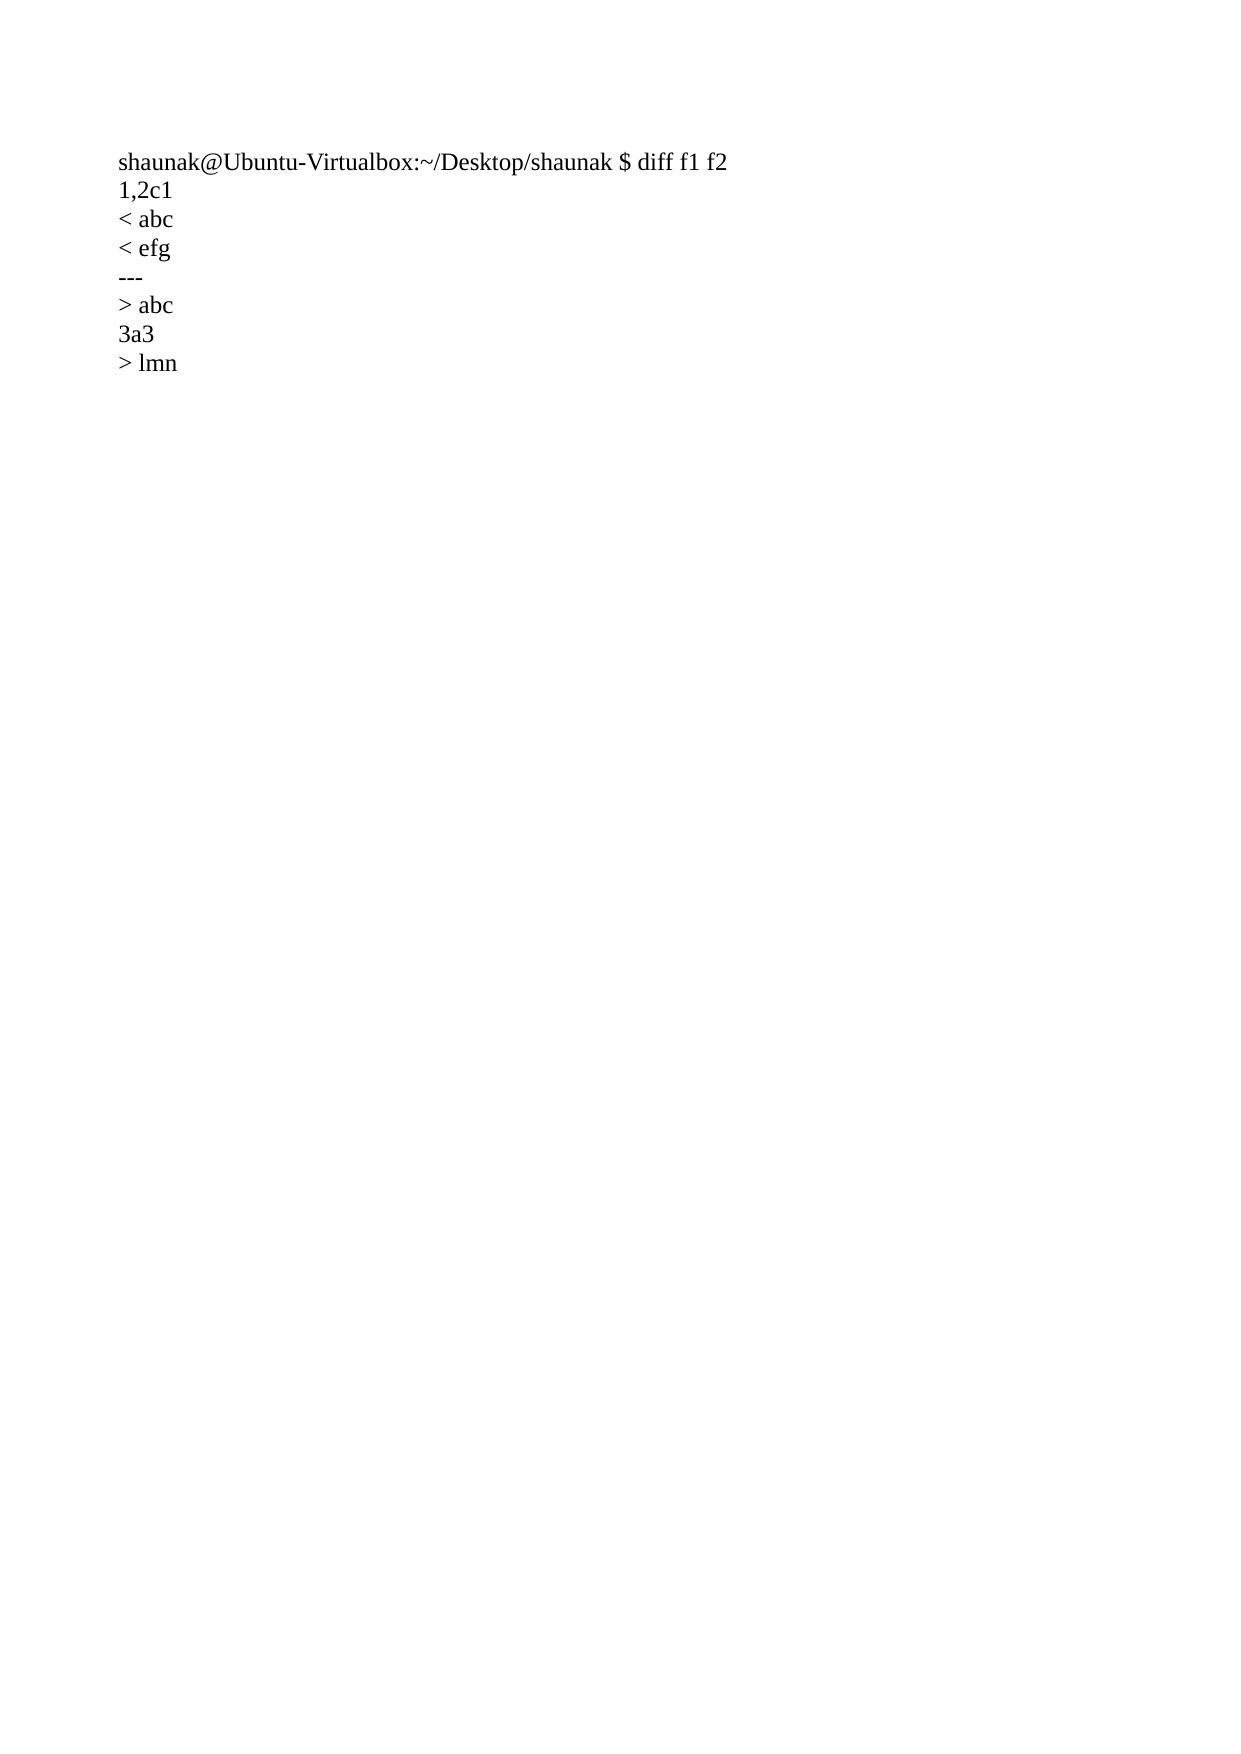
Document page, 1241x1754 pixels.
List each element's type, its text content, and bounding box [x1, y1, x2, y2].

text < efg [118, 233, 1122, 262]
text shaunak@Ubuntu-Virtualbox:~/Desktop/shaunak $ diff f1 f2 [118, 147, 1122, 176]
text > lmn [118, 348, 1122, 377]
text < abc [118, 204, 1122, 233]
text > abc [118, 291, 1122, 319]
text --- [118, 262, 1122, 291]
text 3a3 [118, 319, 1122, 348]
text 1,2c1 [118, 176, 1122, 204]
